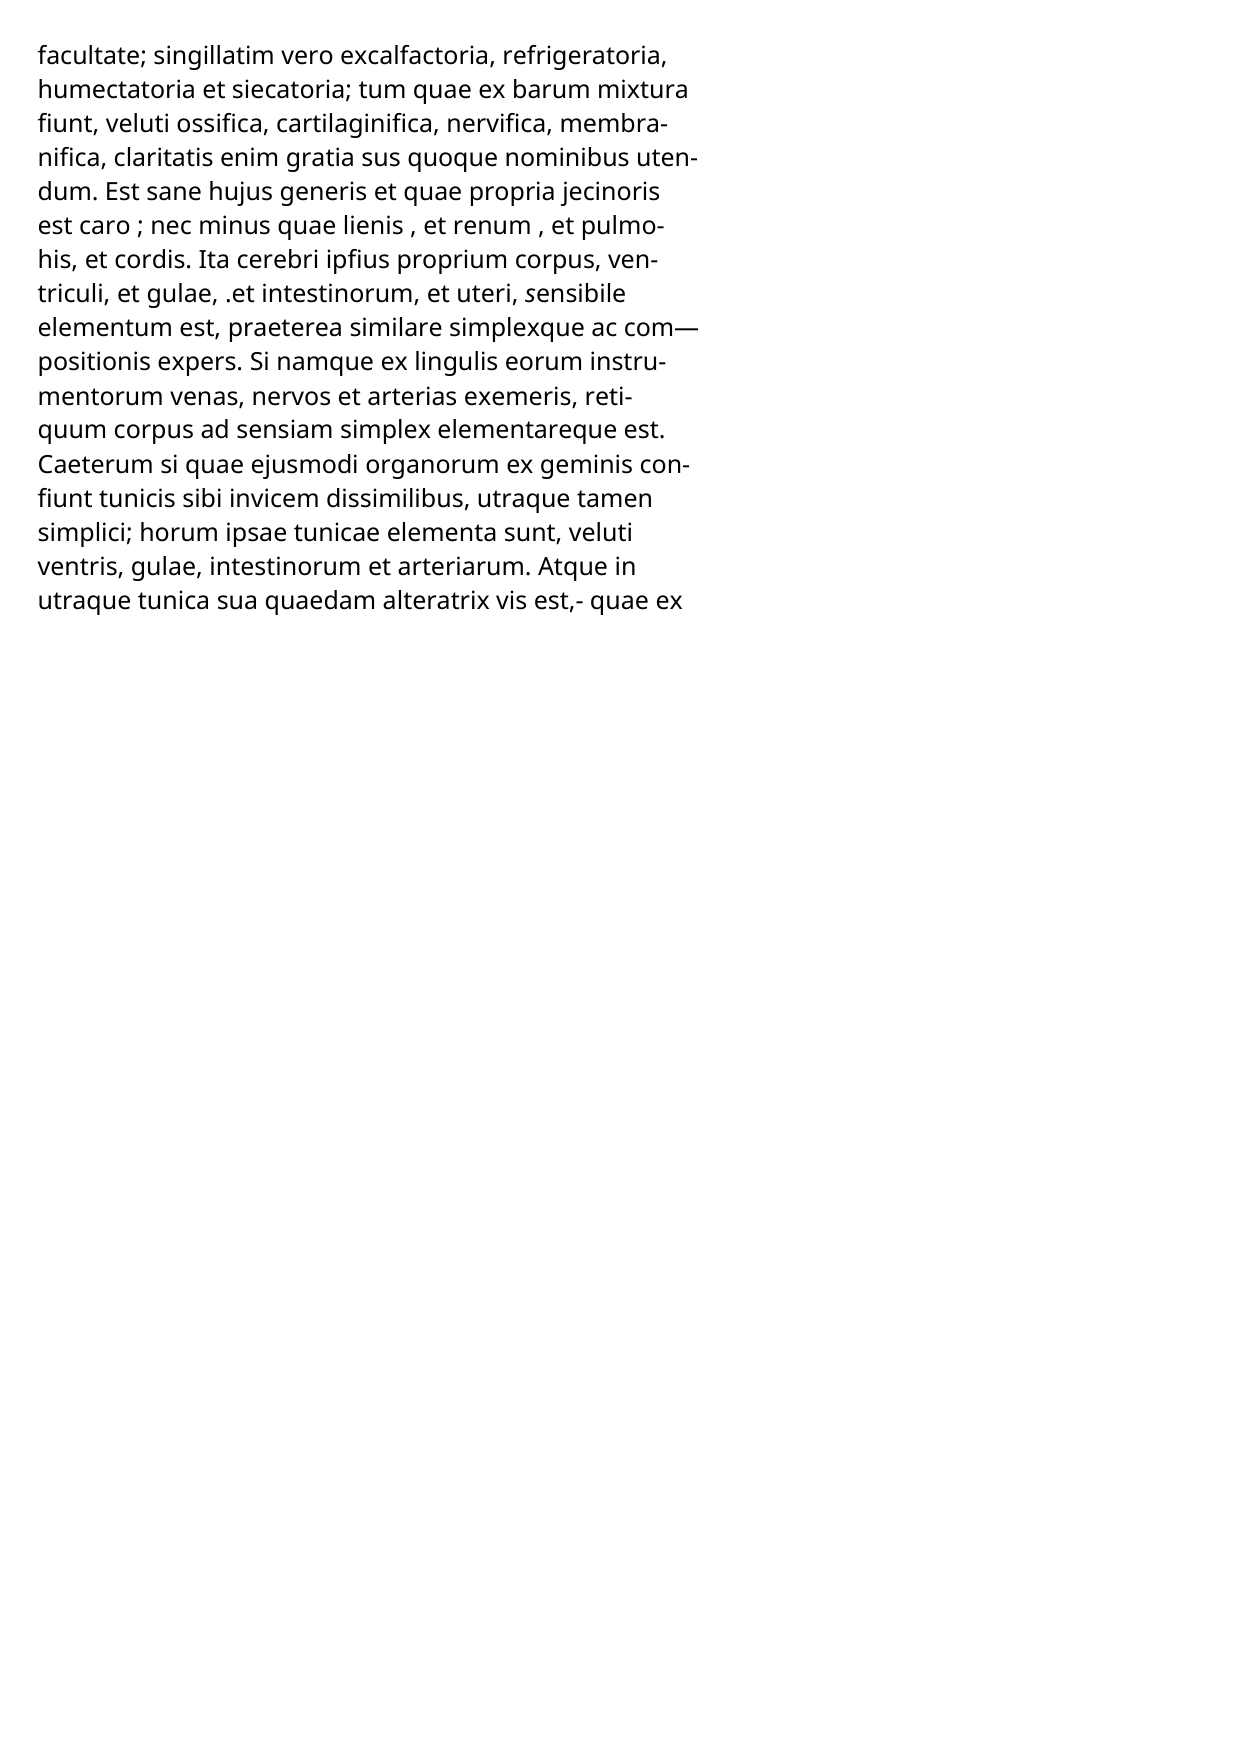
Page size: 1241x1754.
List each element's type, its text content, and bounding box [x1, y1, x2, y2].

text facultate; singillatim vero excalfactoria, refrigeratoria, humectatoria et siecatoria; tum quae ex barum mixtura fiunt, veluti ossifica, cartilaginifica, nervifica, membra- nifica, claritatis enim gratia sus quoque nominibus uten- dum. Est sane hujus generis et quae propria jecinoris est caro ; nec minus quae lienis , et renum , et pulmo- his, et cordis. Ita cerebri ipfius proprium corpus, ven- triculi, et gulae, .et intestinorum, et uteri, sensibile elementum est, praeterea similare simplexque ac com— positionis expers. Si namque ex lingulis eorum instru- mentorum venas, nervos et arterias exemeris, reti- quum corpus ad sensiam simplex elementareque est. Caeterum si quae ejusmodi organorum ex geminis con- fiunt tunicis sibi invicem dissimilibus, utraque tamen simplici; horum ipsae tunicae elementa sunt, veluti ventris, gulae, intestinorum et arteriarum. Atque in utraque tunica sua quaedam alteratrix vis est,- quae ex [37, 37, 1203, 617]
